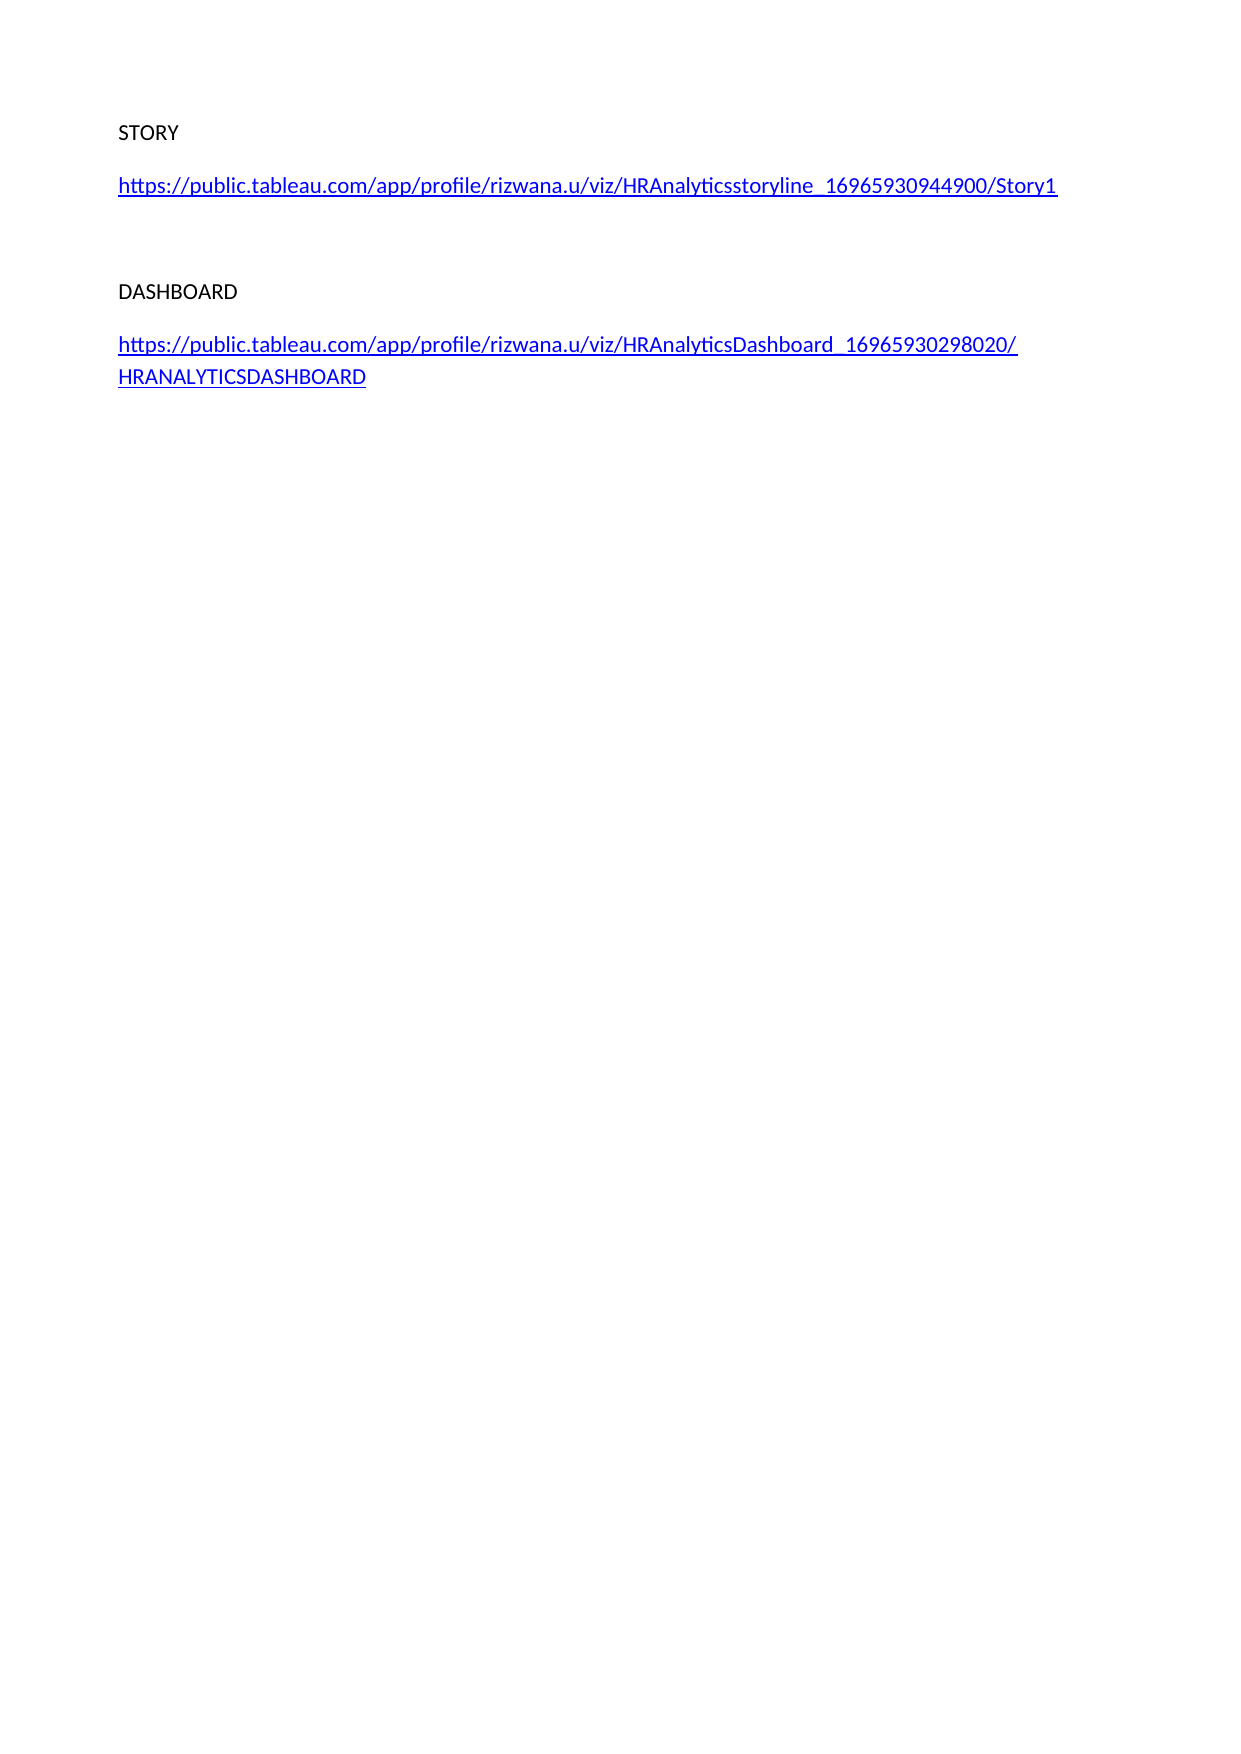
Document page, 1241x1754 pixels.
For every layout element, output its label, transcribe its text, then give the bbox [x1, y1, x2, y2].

text https://public.tableau.com/app/profile/rizwana.u/viz/HRAnalyticsstoryline_16965930944900/Story1 [118, 171, 1122, 199]
text STORY [118, 118, 1122, 146]
text https://public.tableau.com/app/profile/rizwana.u/viz/HRAnalyticsDashboard_16965930298020/HRANALYTICSDASHBOARD [118, 330, 1122, 390]
text DASHBOARD [118, 277, 1122, 305]
